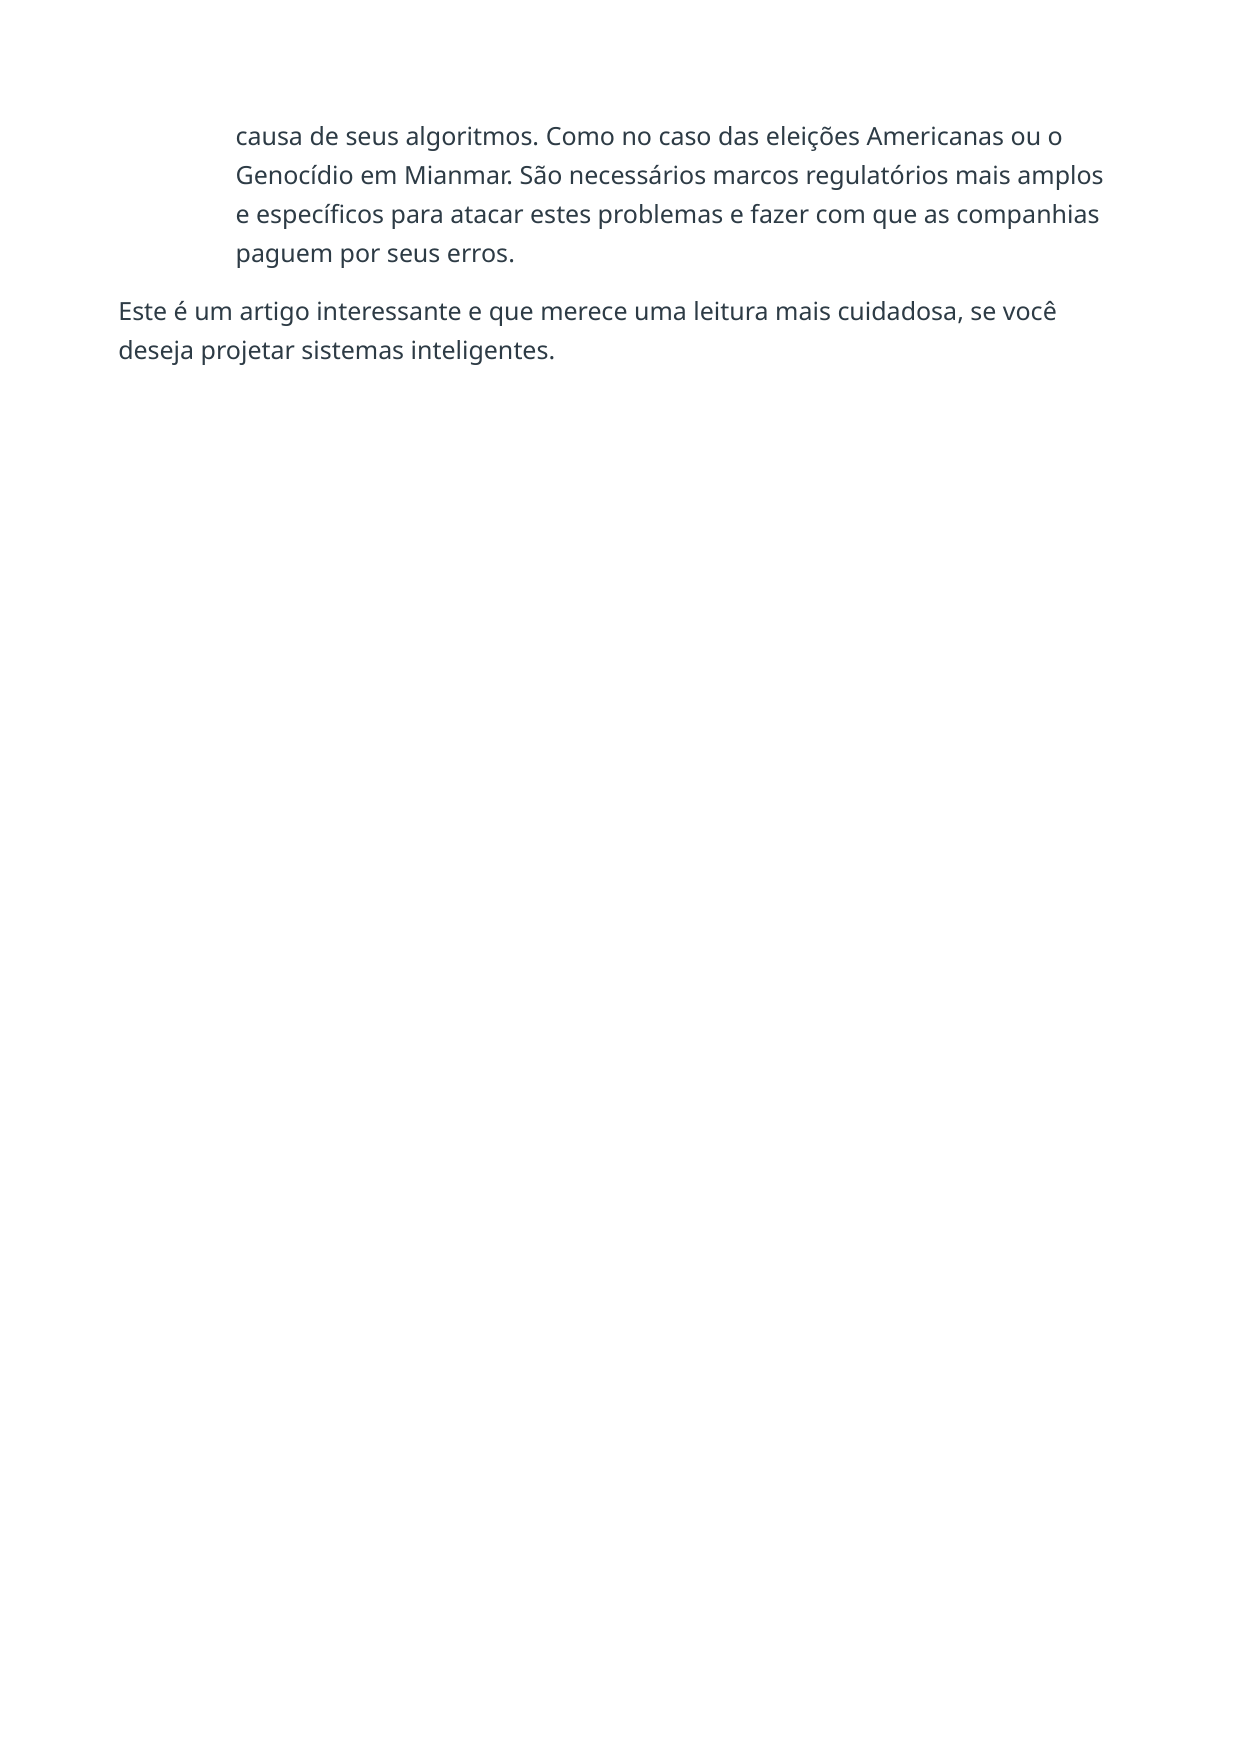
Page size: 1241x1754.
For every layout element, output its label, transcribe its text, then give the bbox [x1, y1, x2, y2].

text Este é um artigo interessante e que merece uma leitura mais cuidadosa, se você deseja projetar sistemas inteligentes. [118, 293, 1122, 367]
list causa de seus algoritmos. Como no caso das eleições Americanas ou o Genocídio em Mianmar. São necessários marcos regulatórios mais amplos e específicos para atacar estes problemas e fazer com que as companhias paguem por seus erros. [118, 118, 1122, 270]
